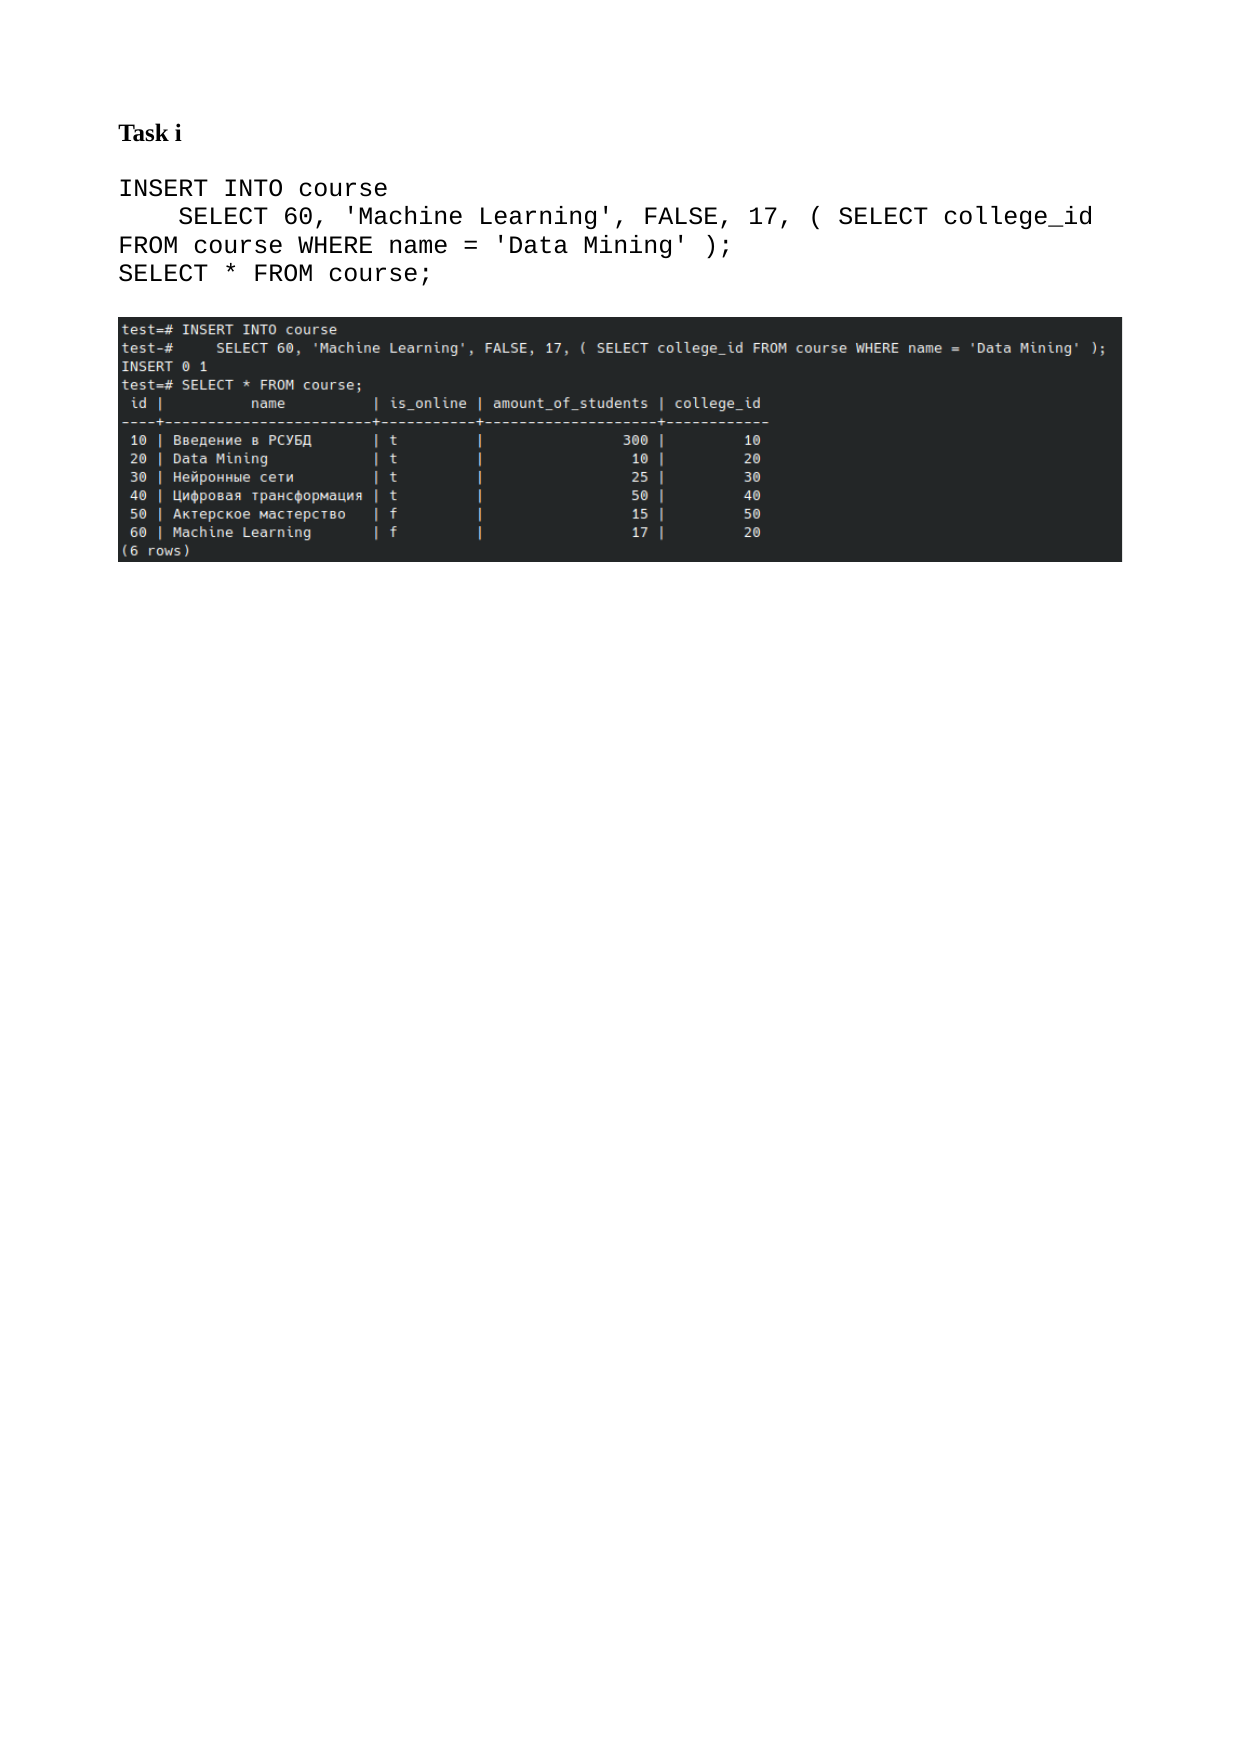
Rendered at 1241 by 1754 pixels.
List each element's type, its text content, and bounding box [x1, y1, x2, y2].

text Task i [118, 118, 1122, 147]
text SELECT 60, 'Machine Learning', FALSE, 17, ( SELECT college_id FROM course WHERE name = 'Data Mining' ); [118, 204, 1122, 261]
text SELECT * FROM course; [118, 261, 1122, 289]
picture [118, 317, 1123, 562]
text INSERT INTO course [118, 176, 1122, 204]
